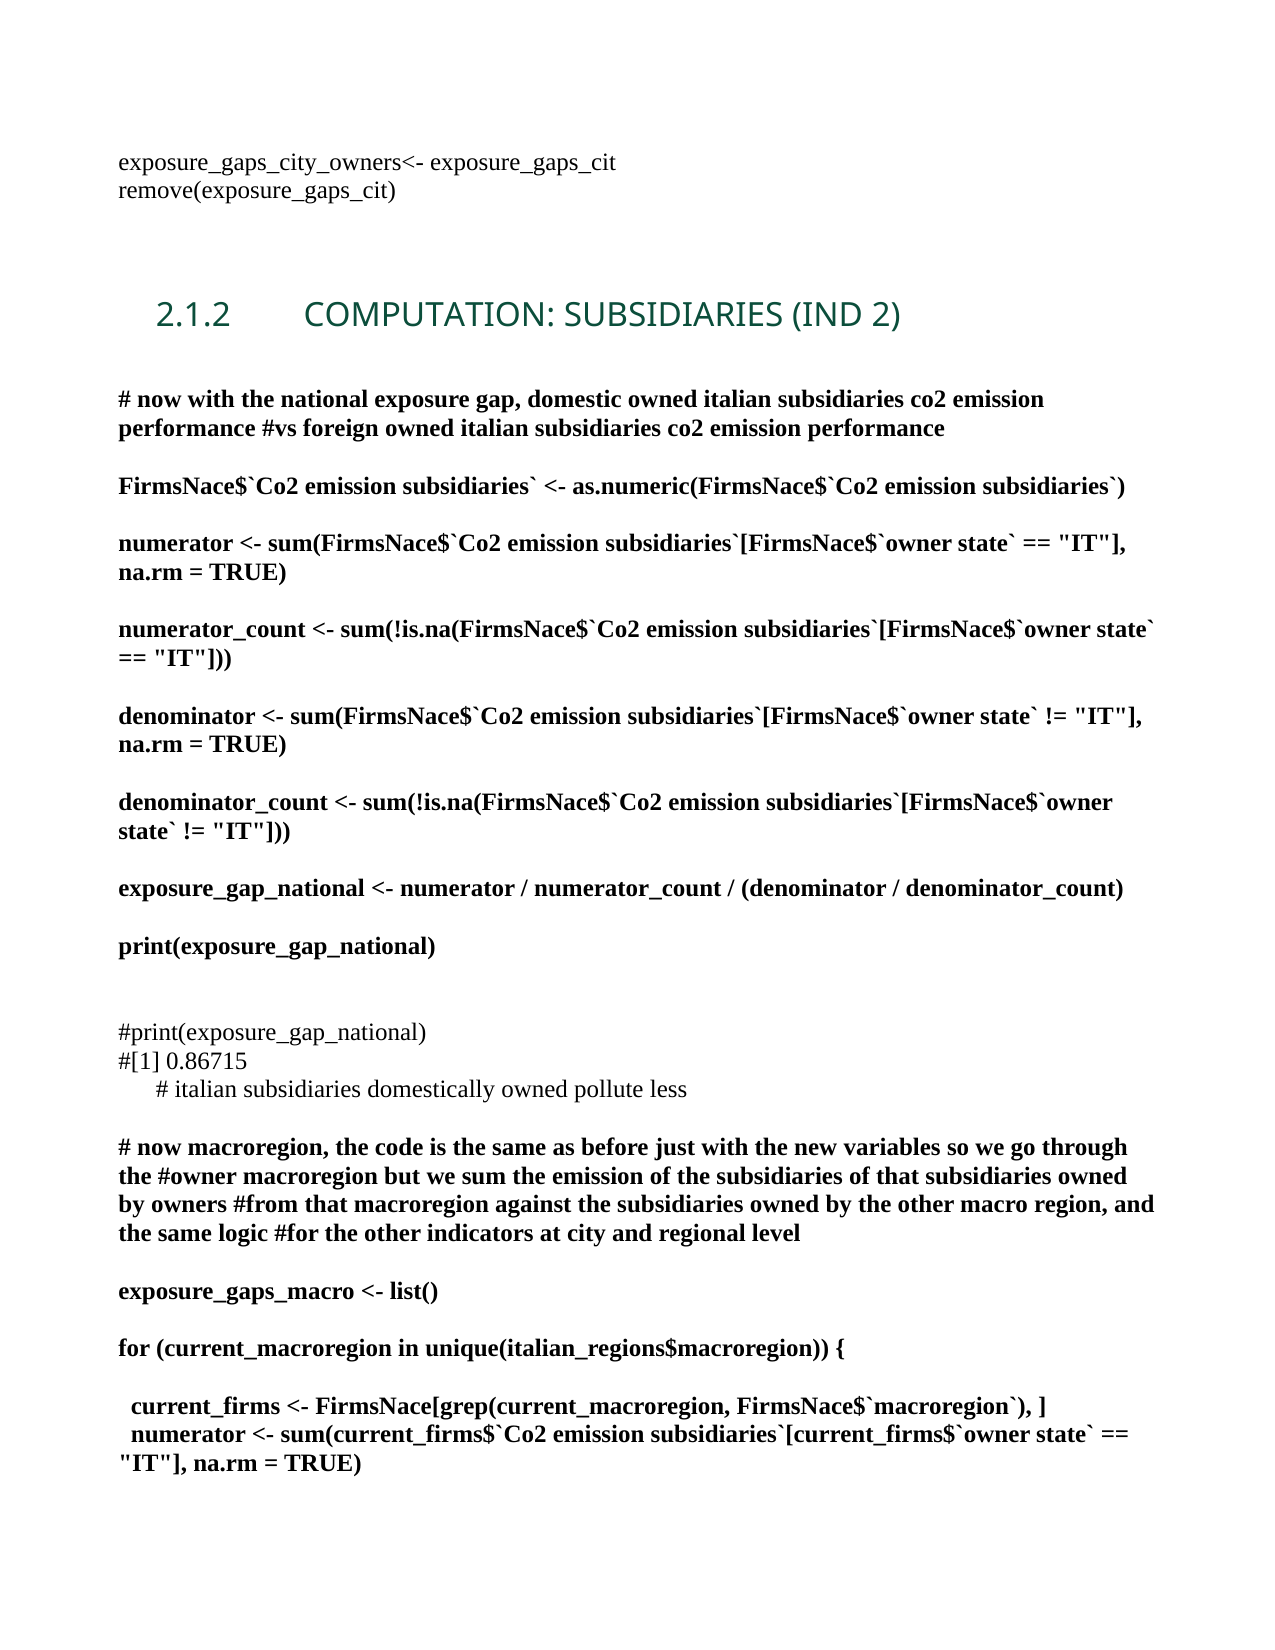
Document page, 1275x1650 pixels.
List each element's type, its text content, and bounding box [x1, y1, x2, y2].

text denominator_count <- sum(!is.na(FirmsNace$`Co2 emission subsidiaries`[FirmsNace$`owner state` != "IT"])) [118, 787, 1157, 844]
text exposure_gaps_city_owners<- exposure_gaps_cit [118, 147, 1157, 176]
text for (current_macroregion in unique(italian_regions$macroregion)) { [118, 1333, 1157, 1362]
text # now macroregion, the code is the same as before just with the new variables so we go through the #owner macroregion but we sum the emission of the subsidiaries of that subsidiaries owned by owners #from that macroregion against the subsidiaries owned by the other macro region, and the same logic #for the other indicators at city and regional level [118, 1132, 1157, 1247]
text numerator <- sum(current_firms$`Co2 emission subsidiaries`[current_firms$`owner state` == "IT"], na.rm = TRUE) [118, 1419, 1157, 1477]
text remove(exposure_gaps_cit) [118, 176, 1157, 204]
text FirmsNace$`Co2 emission subsidiaries` <- as.numeric(FirmsNace$`Co2 emission subsidiaries`) [118, 471, 1157, 499]
text # now with the national exposure gap, domestic owned italian subsidiaries co2 emission performance #vs foreign owned italian subsidiaries co2 emission performance [118, 384, 1157, 442]
text #[1] 0.86715 [118, 1046, 1157, 1074]
text numerator <- sum(FirmsNace$`Co2 emission subsidiaries`[FirmsNace$`owner state` == "IT"], na.rm = TRUE) [118, 528, 1157, 586]
text #print(exposure_gap_national) [118, 1017, 1157, 1046]
text exposure_gap_national <- numerator / numerator_count / (denominator / denominator_count) [118, 873, 1157, 902]
text exposure_gaps_macro <- list() [118, 1276, 1157, 1304]
list COMPUTATION: SUBSIDIARIES (IND 2) [156, 291, 1157, 336]
text numerator_count <- sum(!is.na(FirmsNace$`Co2 emission subsidiaries`[FirmsNace$`owner state` == "IT"])) [118, 614, 1157, 672]
text denominator <- sum(FirmsNace$`Co2 emission subsidiaries`[FirmsNace$`owner state` != "IT"], na.rm = TRUE) [118, 701, 1157, 758]
text print(exposure_gap_national) [118, 931, 1157, 959]
text current_firms <- FirmsNace[grep(current_macroregion, FirmsNace$`macroregion`), ] [118, 1391, 1157, 1419]
text # italian subsidiaries domestically owned pollute less [156, 1074, 1157, 1103]
